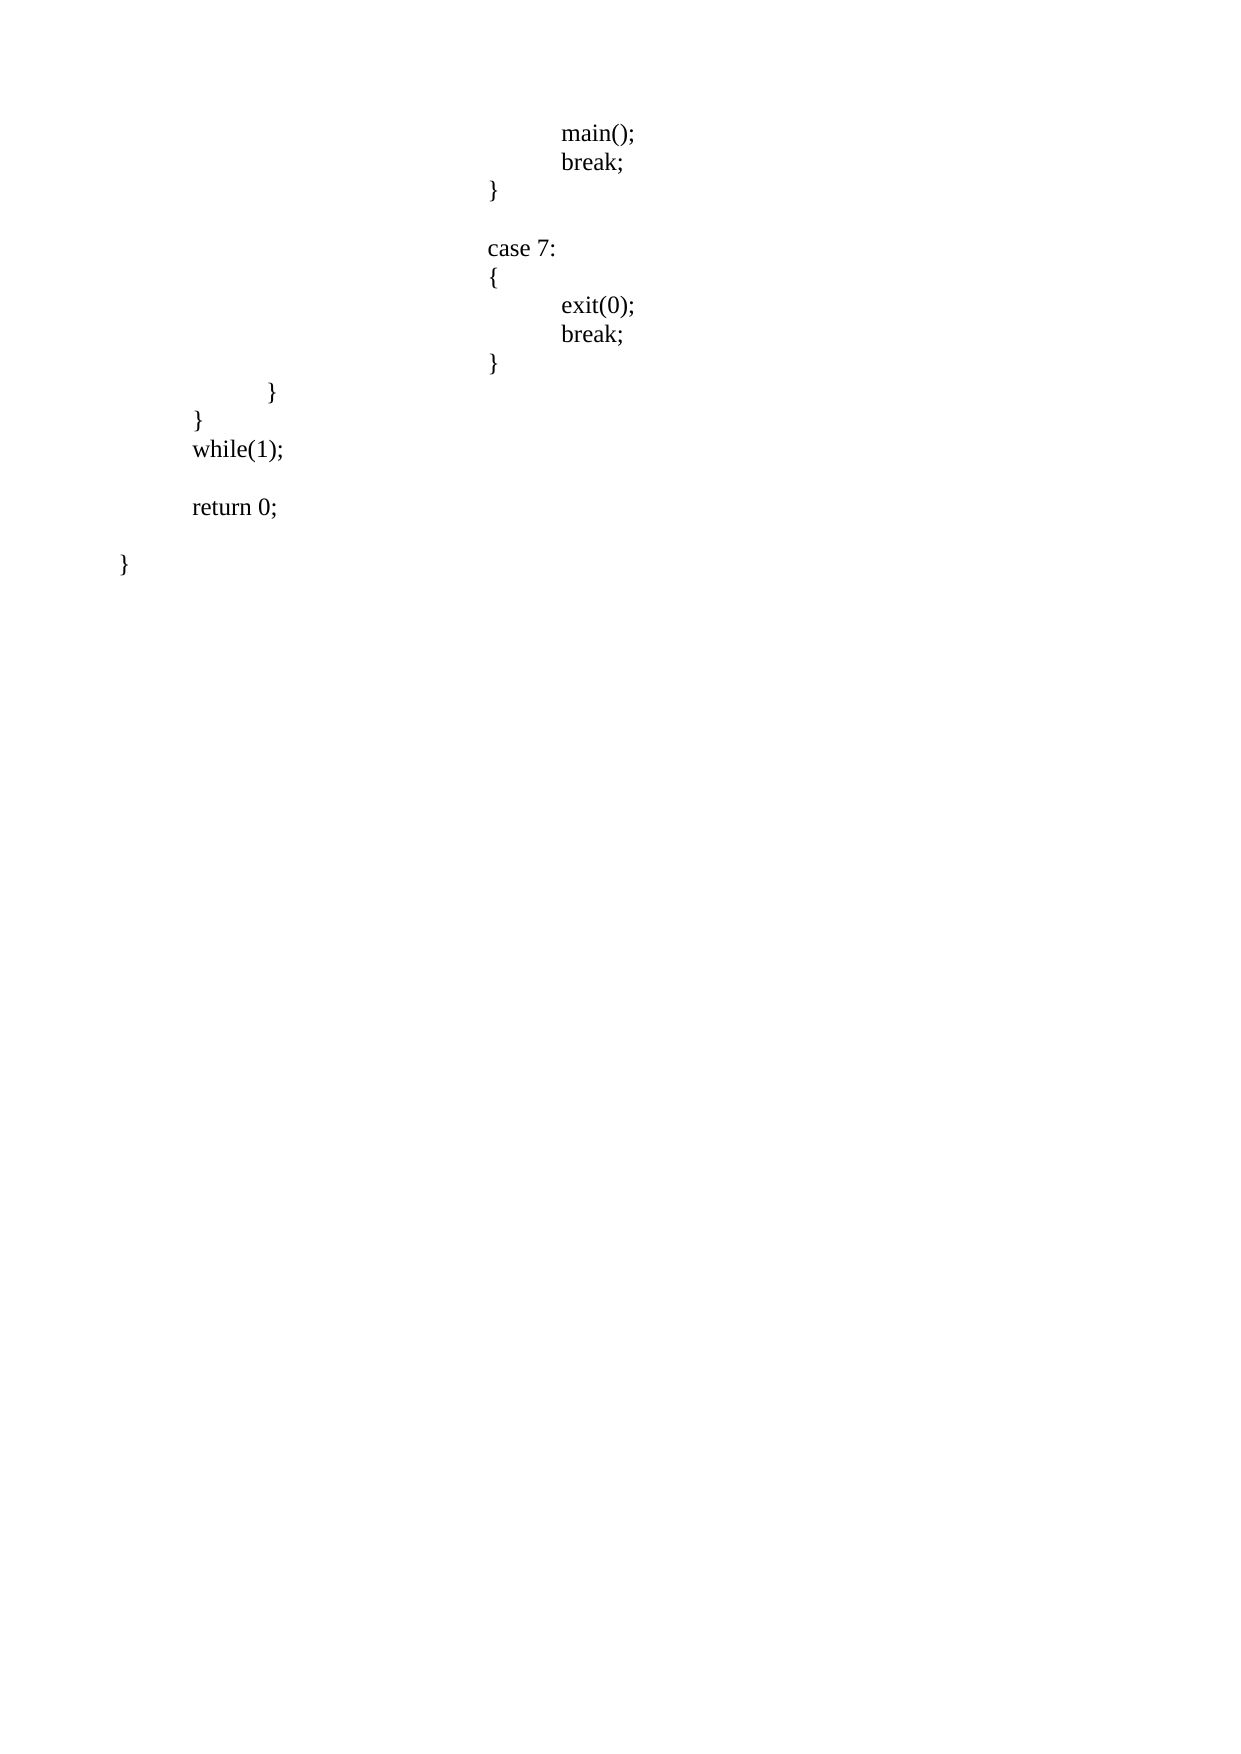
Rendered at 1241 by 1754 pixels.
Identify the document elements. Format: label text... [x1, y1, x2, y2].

text } [118, 348, 1122, 377]
text return 0; [118, 492, 1122, 521]
text } [118, 549, 1122, 578]
text break; [118, 319, 1122, 348]
text main(); [118, 118, 1122, 147]
text } [118, 377, 1122, 406]
text exit(0); [118, 291, 1122, 319]
text { [118, 262, 1122, 291]
text break; [118, 147, 1122, 176]
text } [118, 406, 1122, 434]
text while(1); [118, 434, 1122, 463]
text } [118, 176, 1122, 204]
text case 7: [118, 233, 1122, 262]
